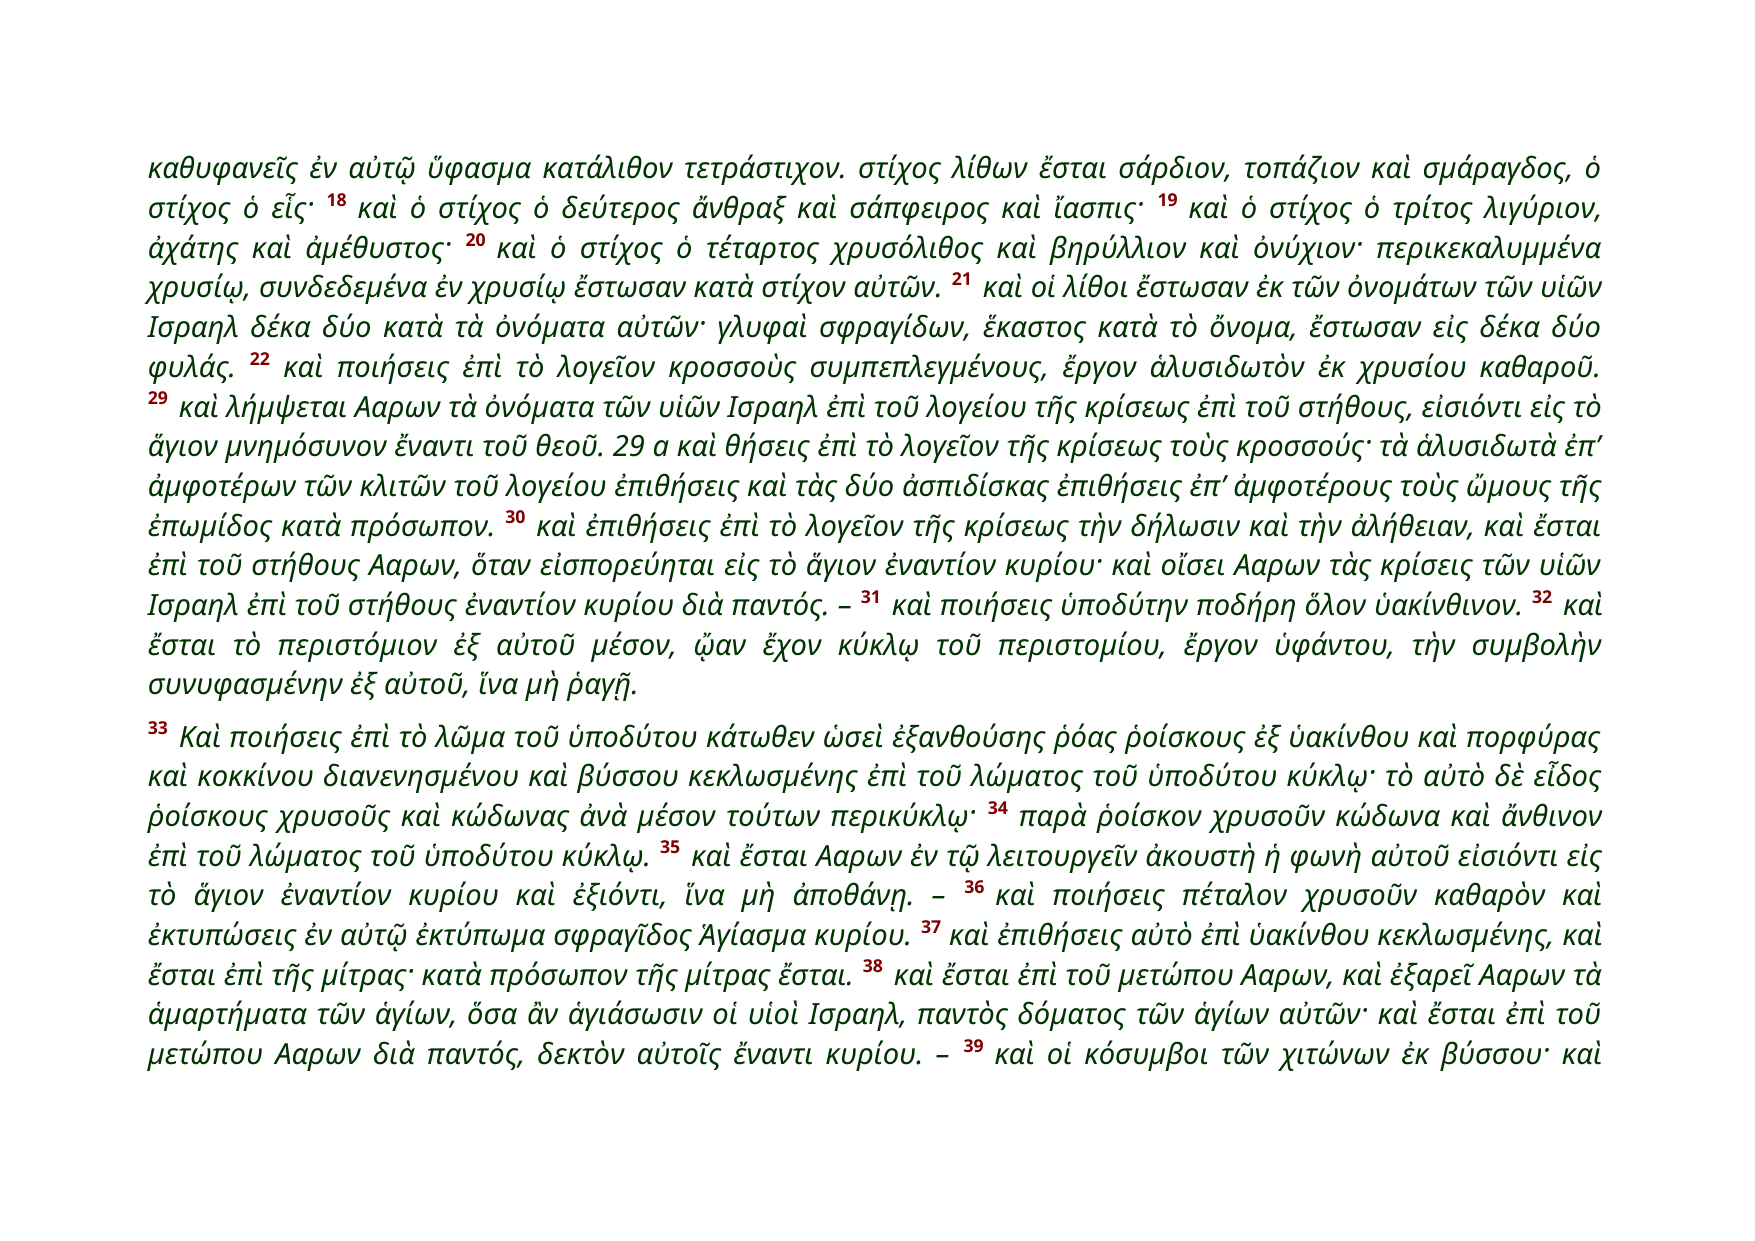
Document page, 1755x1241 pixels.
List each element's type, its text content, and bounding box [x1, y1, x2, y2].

text καθυφανεῖς ἐν αὐτῷ ὕφασμα κατάλιθον τετράστιχον. στίχος λίθων ἔσται σάρδιον, τοπάζιον καὶ σμάραγδος, ὁ στίχος ὁ εἷς· 18 καὶ ὁ στίχος ὁ δεύτερος ἄνθραξ καὶ σάπφειρος καὶ ἴασπις· 19 καὶ ὁ στίχος ὁ τρίτος λιγύριον, ἀχάτης καὶ ἀμέθυστος· 20 καὶ ὁ στίχος ὁ τέταρτος χρυσόλιθος καὶ βηρύλλιον καὶ ὀνύχιον· περικεκαλυμμένα χρυσίῳ, συνδεδεμένα ἐν χρυσίῳ ἔστωσαν κατὰ στίχον αὐτῶν. 21 καὶ οἱ λίθοι ἔστωσαν ἐκ τῶν ὀνομάτων τῶν υἱῶν Ισραηλ δέκα δύο κατὰ τὰ ὀνόματα αὐτῶν· γλυφαὶ σφραγίδων, ἕκαστος κατὰ τὸ ὄνομα, ἔστωσαν εἰς δέκα δύο φυλάς. 22 καὶ ποιήσεις ἐπὶ τὸ λογεῖον κροσσοὺς συμπεπλεγμένους, ἔργον ἁλυσιδωτὸν ἐκ χρυσίου καθαροῦ. 29 καὶ λήμψεται Ααρων τὰ ὀνόματα τῶν υἱῶν Ισραηλ ἐπὶ τοῦ λογείου τῆς κρίσεως ἐπὶ τοῦ στήθους, εἰσιόντι εἰς τὸ ἅγιον μνημόσυνον ἔναντι τοῦ θεοῦ. 29 a καὶ θήσεις ἐπὶ τὸ λογεῖον τῆς κρίσεως τοὺς κροσσούς· τὰ ἁλυσιδωτὰ ἐπ’ ἀμφοτέρων τῶν κλιτῶν τοῦ λογείου ἐπιθήσεις καὶ τὰς δύο ἀσπιδίσκας ἐπιθήσεις ἐπ’ ἀμφοτέρους τοὺς ὤμους τῆς ἐπωμίδος κατὰ πρόσωπον. 30 καὶ ἐπιθήσεις ἐπὶ τὸ λογεῖον τῆς κρίσεως τὴν δήλωσιν καὶ τὴν ἀλήθειαν, καὶ ἔσται ἐπὶ τοῦ στήθους Ααρων, ὅταν εἰσπορεύηται εἰς τὸ ἅγιον ἐναντίον κυρίου· καὶ οἴσει Ααρων τὰς κρίσεις τῶν υἱῶν Ισραηλ ἐπὶ τοῦ στήθους ἐναντίον κυρίου διὰ παντός. – 31 καὶ ποιήσεις ὑποδύτην ποδήρη ὅλον ὑακίνθινον. 32 καὶ ἔσται τὸ περιστόμιον ἐξ αὐτοῦ μέσον, ᾤαν ἔχον κύκλῳ τοῦ περιστομίου, ἔργον ὑφάντου, τὴν συμβολὴν συνυφασμένην ἐξ αὐτοῦ, ἵνα μὴ ῥαγῇ. [148, 148, 1606, 703]
text 33 Καὶ ποιήσεις ἐπὶ τὸ λῶμα τοῦ ὑποδύτου κάτωθεν ὡσεὶ ἐξανθούσης ῥόας ῥοίσκους ἐξ ὑακίνθου καὶ πορφύρας καὶ κοκκίνου διανενησμένου καὶ βύσσου κεκλωσμένης ἐπὶ τοῦ λώματος τοῦ ὑποδύτου κύκλῳ· τὸ αὐτὸ δὲ εἶδος ῥοίσκους χρυσοῦς καὶ κώδωνας ἀνὰ μέσον τούτων περικύκλῳ· 34 παρὰ ῥοίσκον χρυσοῦν κώδωνα καὶ ἄνθινον ἐπὶ τοῦ λώματος τοῦ ὑποδύτου κύκλῳ. 35 καὶ ἔσται Ααρων ἐν τῷ λειτουργεῖν ἀκουστὴ ἡ φωνὴ αὐτοῦ εἰσιόντι εἰς τὸ ἅγιον ἐναντίον κυρίου καὶ ἐξιόντι, ἵνα μὴ ἀποθάνῃ. – 36 καὶ ποιήσεις πέταλον χρυσοῦν καθαρὸν καὶ ἐκτυπώσεις ἐν αὐτῷ ἐκτύπωμα σφραγῖδος Ἁγίασμα κυρίου. 37 καὶ ἐπιθήσεις αὐτὸ ἐπὶ ὑακίνθου κεκλωσμένης, καὶ ἔσται ἐπὶ τῆς μίτρας· κατὰ πρόσωπον τῆς μίτρας ἔσται. 38 καὶ ἔσται ἐπὶ τοῦ μετώπου Ααρων, καὶ ἐξαρεῖ Ααρων τὰ ἁμαρτήματα τῶν ἁγίων, ὅσα ἂν ἁγιάσωσιν οἱ υἱοὶ Ισραηλ, παντὸς δόματος τῶν ἁγίων αὐτῶν· καὶ ἔσται ἐπὶ τοῦ μετώπου Ααρων διὰ παντός, δεκτὸν αὐτοῖς ἔναντι κυρίου. – 39 καὶ οἱ κόσυμβοι τῶν χιτώνων ἐκ βύσσου· καὶ [148, 716, 1606, 1073]
